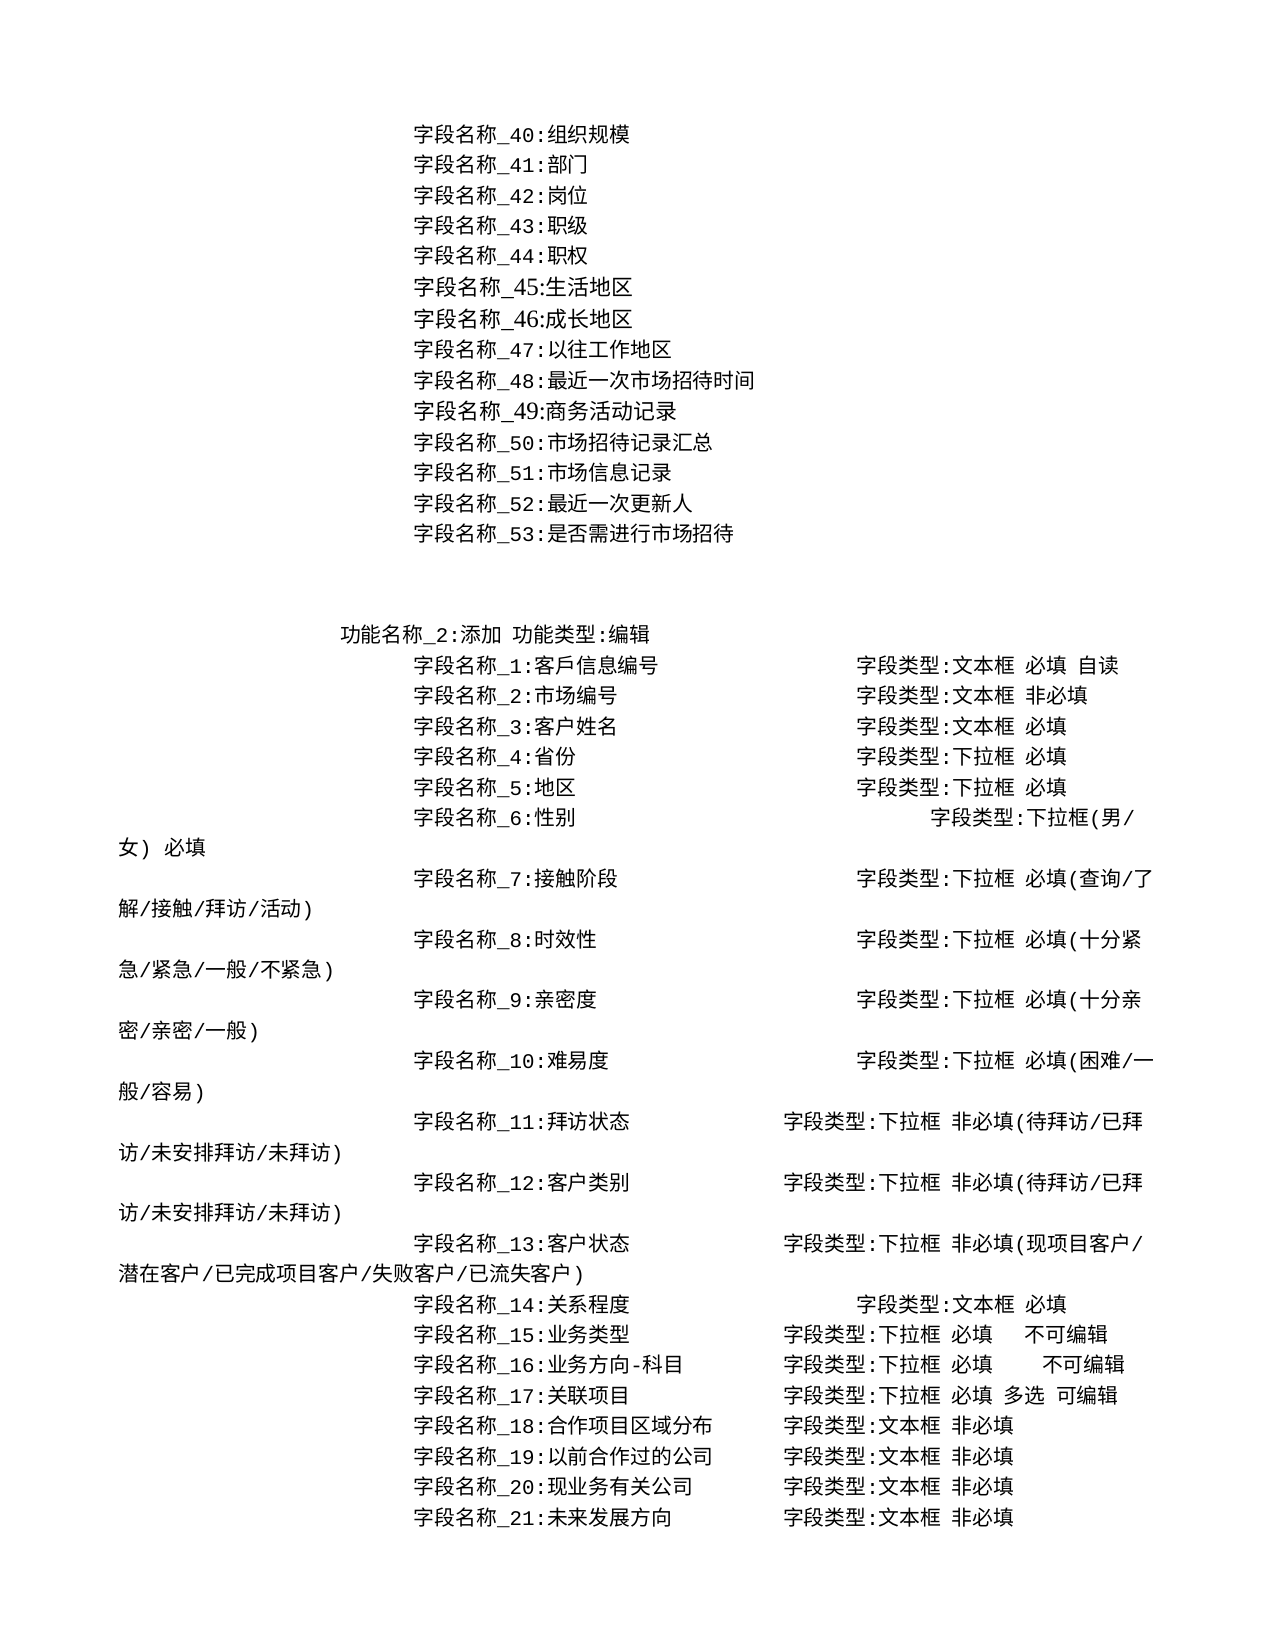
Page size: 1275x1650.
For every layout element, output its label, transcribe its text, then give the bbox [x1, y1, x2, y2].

text 字段名称_42:岗位 [118, 179, 1157, 209]
text 字段名称_41:部门 [118, 148, 1157, 179]
text 字段名称_50:市场招待记录汇总 [118, 426, 1157, 456]
text 字段名称_53:是否需进行市场招待 [118, 517, 1157, 548]
text 字段名称_5:地区 字段类型:下拉框 必填 [118, 771, 1157, 801]
text 字段名称_40:组织规模 [118, 118, 1157, 148]
text 字段名称_51:市场信息记录 [118, 456, 1157, 487]
text 字段名称_45:生活地区 [118, 270, 1157, 302]
text 字段名称_10:难易度 字段类型:下拉框 必填(困难/一般/容易) [118, 1044, 1157, 1105]
text 字段名称_11:拜访状态 字段类型:下拉框 非必填(待拜访/已拜访/未安排拜访/未拜访) [118, 1105, 1157, 1166]
text 字段名称_12:客户类别 字段类型:下拉框 非必填(待拜访/已拜访/未安排拜访/未拜访) [118, 1166, 1157, 1227]
text 字段名称_7:接触阶段 字段类型:下拉框 必填(查询/了解/接触/拜访/活动) [118, 862, 1157, 923]
text 字段名称_43:职级 [118, 209, 1157, 240]
text 字段名称_21:未来发展方向 字段类型:文本框 非必填 [118, 1501, 1157, 1531]
text 字段名称_6:性别 字段类型:下拉框(男/女) 必填 [118, 801, 1157, 862]
text 字段名称_8:时效性 字段类型:下拉框 必填(十分紧急/紧急/一般/不紧急) [118, 923, 1157, 984]
text 字段名称_20:现业务有关公司 字段类型:文本框 非必填 [118, 1470, 1157, 1501]
text 字段名称_18:合作项目区域分布 字段类型:文本框 非必填 [118, 1409, 1157, 1440]
text 字段名称_14:关系程度 字段类型:文本框 必填 [118, 1288, 1157, 1318]
text 功能名称_2:添加 功能类型:编辑 [118, 619, 1157, 649]
text 字段名称_46:成长地区 [118, 302, 1157, 333]
text 字段名称_49:商务活动记录 [118, 394, 1157, 426]
text 字段名称_19:以前合作过的公司 字段类型:文本框 非必填 [118, 1440, 1157, 1470]
text 字段名称_44:职权 [118, 240, 1157, 270]
text 字段名称_52:最近一次更新人 [118, 487, 1157, 517]
text 字段名称_17:关联项目 字段类型:下拉框 必填 多选 可编辑 [118, 1379, 1157, 1409]
text 字段名称_13:客户状态 字段类型:下拉框 非必填(现项目客户/潜在客户/已完成项目客户/失败客户/已流失客户) [118, 1227, 1157, 1288]
text 字段名称_2:市场编号 字段类型:文本框 非必填 [118, 679, 1157, 710]
text 字段名称_47:以往工作地区 [118, 333, 1157, 364]
text 字段名称_1:客戶信息编号 字段类型:文本框 必填 自读 [118, 649, 1157, 679]
text 字段名称_48:最近一次市场招待时间 [118, 364, 1157, 394]
text 字段名称_4:省份 字段类型:下拉框 必填 [118, 740, 1157, 771]
text 字段名称_9:亲密度 字段类型:下拉框 必填(十分亲密/亲密/一般) [118, 984, 1157, 1044]
text 字段名称_16:业务方向-科目 字段类型:下拉框 必填 不可编辑 [118, 1349, 1157, 1379]
text 字段名称_15:业务类型 字段类型:下拉框 必填 不可编辑 [118, 1318, 1157, 1349]
text 字段名称_3:客户姓名 字段类型:文本框 必填 [118, 710, 1157, 740]
